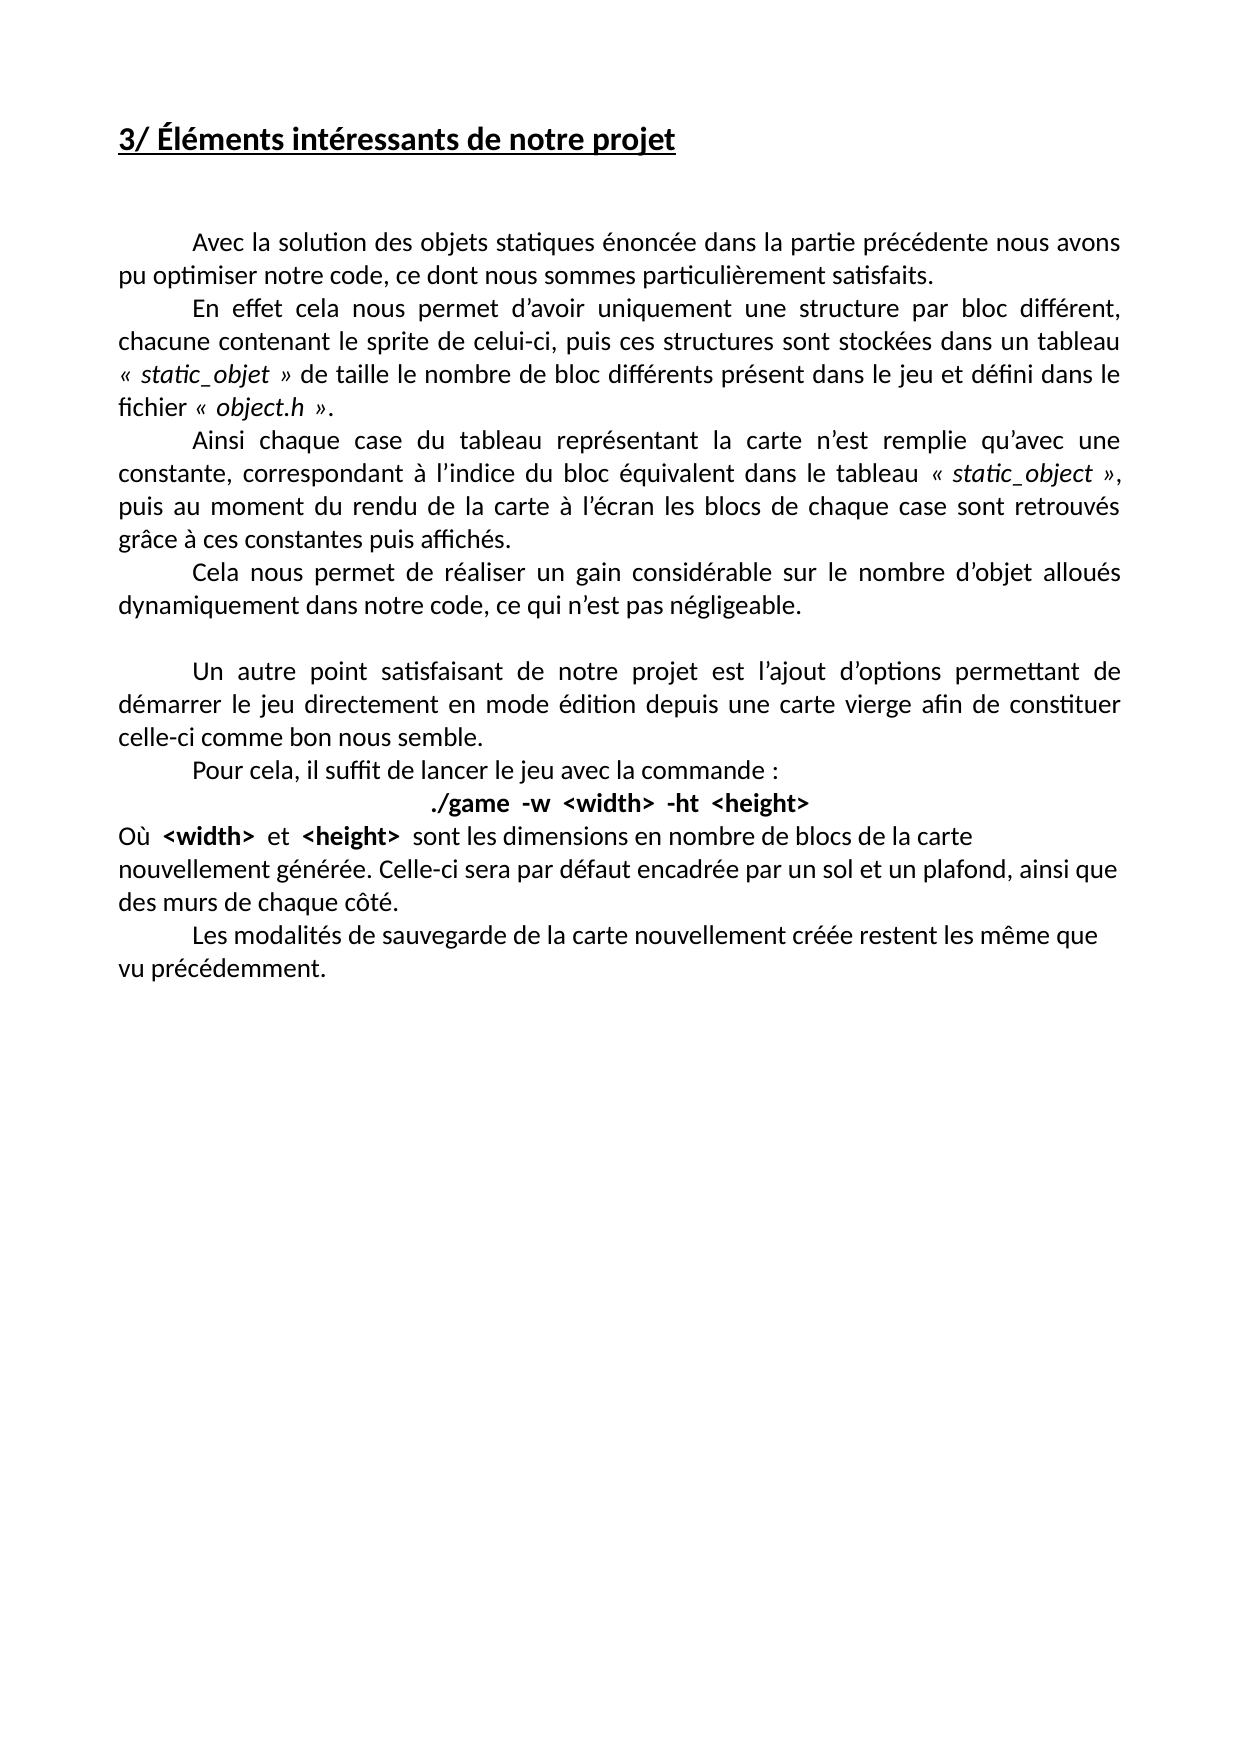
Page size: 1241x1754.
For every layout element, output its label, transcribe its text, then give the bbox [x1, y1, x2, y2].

text Ainsi chaque case du tableau représentant la carte n’est remplie qu’avec une constante, correspondant à l’indice du bloc équivalent dans le tableau « static_object », puis au moment du rendu de la carte à l’écran les blocs de chaque case sont retrouvés grâce à ces constantes puis affichés. [118, 423, 1122, 555]
text Avec la solution des objets statiques énoncée dans la partie précédente nous avons pu optimiser notre code, ce dont nous sommes particulièrement satisfaits. [118, 225, 1122, 291]
text Les modalités de sauvegarde de la carte nouvellement créée restent les même que vu précédemment. [118, 918, 1122, 984]
text Un autre point satisfaisant de notre projet est l’ajout d’options permettant de démarrer le jeu directement en mode édition depuis une carte vierge afin de constituer celle-ci comme bon nous semble. [118, 654, 1122, 753]
text En effet cela nous permet d’avoir uniquement une structure par bloc différent, chacune contenant le sprite de celui-ci, puis ces structures sont stockées dans un tableau « static_objet » de taille le nombre de bloc différents présent dans le jeu et défini dans le fichier « object.h ». [118, 291, 1122, 423]
text 3/ Éléments intéressants de notre projet [118, 118, 1122, 159]
text Où <width> et <height> sont les dimensions en nombre de blocs de la carte nouvellement générée. Celle-ci sera par défaut encadrée par un sol et un plafond, ainsi que des murs de chaque côté. [118, 819, 1122, 918]
text Cela nous permet de réaliser un gain considérable sur le nombre d’objet alloués dynamiquement dans notre code, ce qui n’est pas négligeable. [118, 555, 1122, 621]
text ./game -w <width> -ht <height> [118, 786, 1122, 819]
text Pour cela, il suffit de lancer le jeu avec la commande : [118, 753, 1122, 786]
